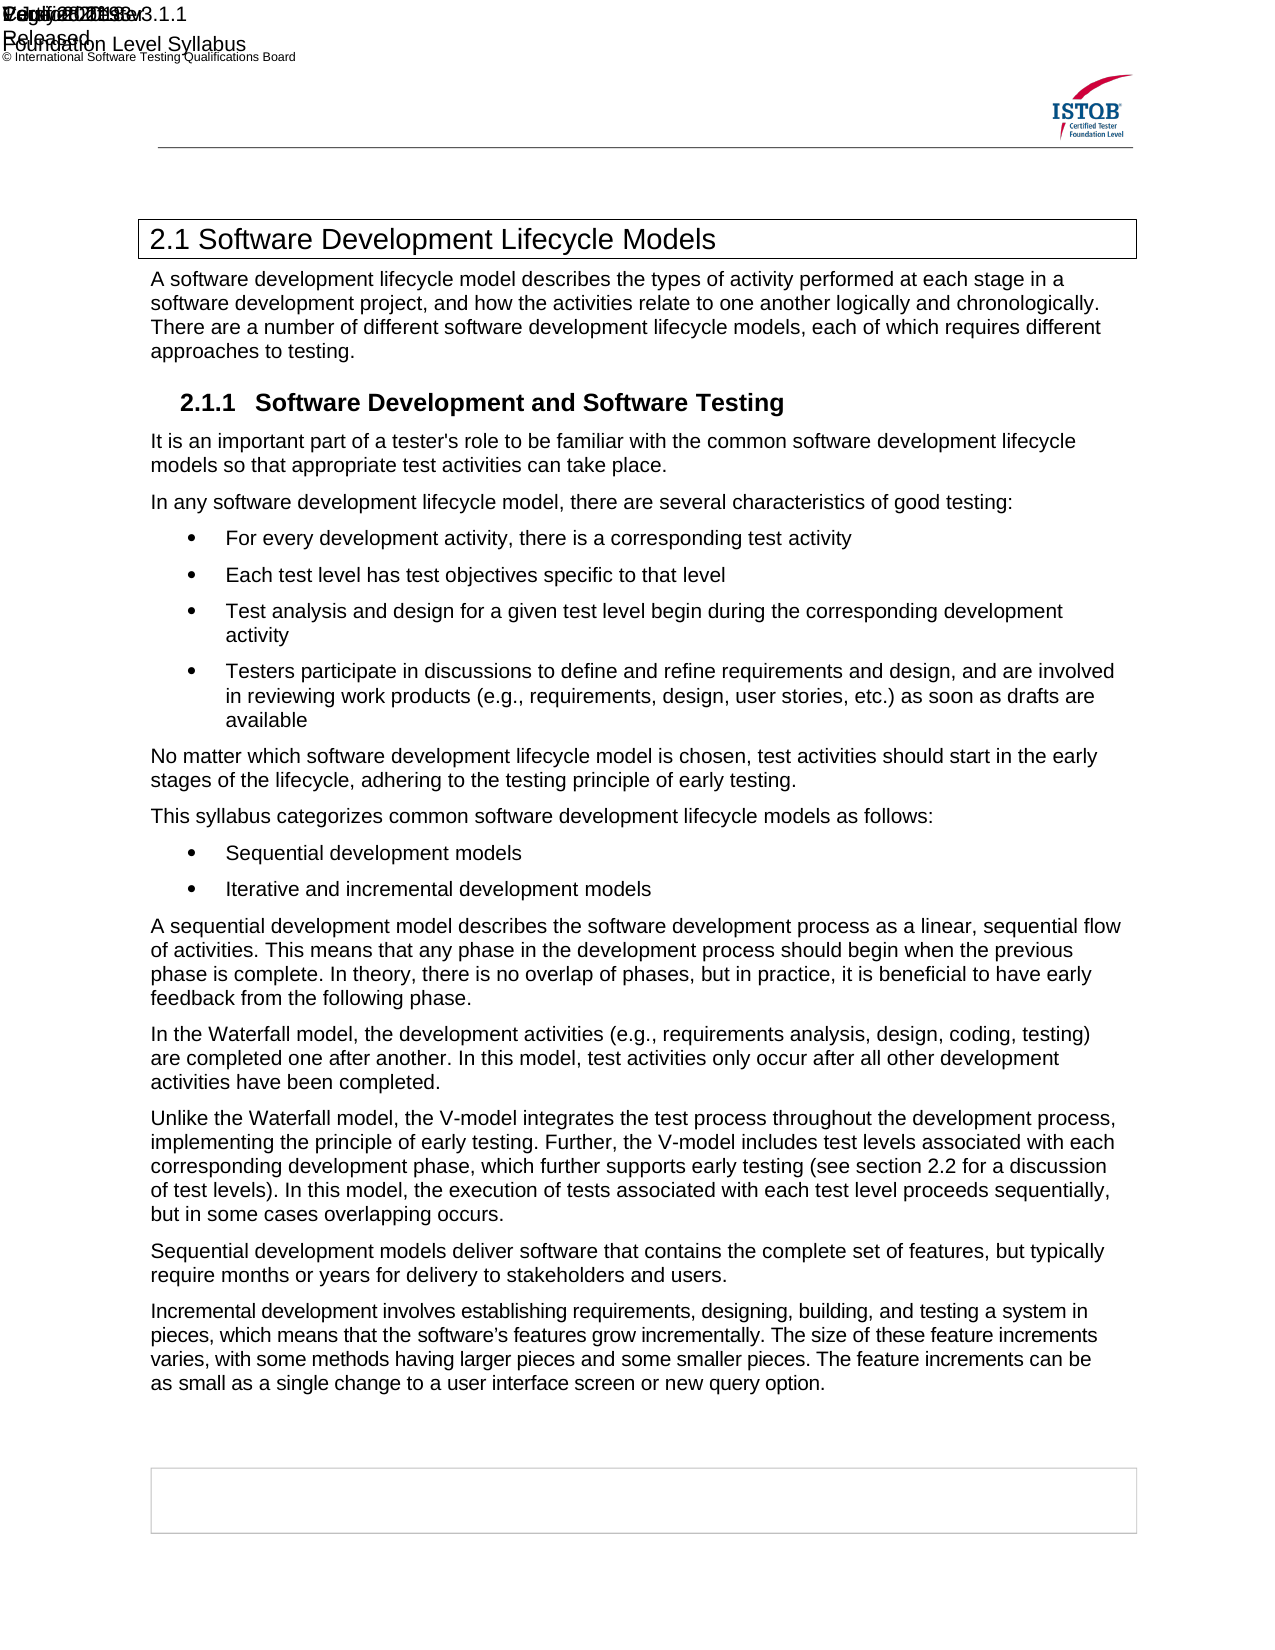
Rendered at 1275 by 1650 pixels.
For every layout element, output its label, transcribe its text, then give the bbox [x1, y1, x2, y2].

text It is an important part of a tester's role to be familiar with the common software development lifecycle models so that appropriate test activities can take place. [150, 429, 1079, 477]
text In the Waterfall model, the development activities (e.g., requirements analysis, design, coding, testing) are completed one after another. In this model, test activities only occur after all other development activities have been completed. [150, 1022, 1094, 1094]
text 2.1 Software Development Lifecycle Models [149, 222, 1137, 256]
list Sequential development models [188, 841, 1150, 865]
list For every development activity, there is a corresponding test activity [188, 526, 1150, 550]
text No matter which software development lifecycle model is chosen, test activities should start in the early stages of the lifecycle, adhering to the testing principle of early testing. [150, 744, 1101, 792]
text A sequential development model describes the software development process as a linear, sequential flow of activities. This means that any phase in the development process should begin when the previous phase is complete. In theory, there is no overlap of phases, but in practice, it is beneficial to have early feedback from the following phase. [150, 913, 1124, 1009]
subtitle Software Development and Software Testing [180, 388, 1150, 417]
text Sequential development models deliver software that contains the complete set of features, but typically require months or years for delivery to stakeholders and users. [150, 1238, 1108, 1286]
text In any software development lifecycle model, there are several characteristics of good testing: [150, 490, 1150, 514]
text Unlike the Waterfall model, the V-model integrates the test process throughout the development process, implementing the principle of early testing. Further, the V-model includes test levels associated with each corresponding development phase, which further supports early testing (see section 2.2 for a discussion of test levels). In this model, the execution of tests associated with each test level proceeds sequentially, but in some cases overlapping occurs. [150, 1106, 1119, 1226]
text Incremental development involves establishing requirements, designing, building, and testing a system in pieces, which means that the software’s features grow incrementally. The size of these feature increments varies, with some methods having larger pieces and some smaller pieces. The feature increments can be as small as a single change to a user interface screen or new query option. [150, 1299, 1109, 1395]
text This syllabus categorizes common software development lifecycle models as follows: [150, 804, 1150, 828]
text A software development lifecycle model describes the types of activity performed at each stage in a software development project, and how the activities relate to one another logically and chronologically. There are a number of different software development lifecycle models, each of which requires different approaches to testing. [150, 267, 1104, 363]
list Testers participate in discussions to define and refine requirements and design, and are involved in reviewing work products (e.g., requirements, design, user stories, etc.) as soon as drafts are available [188, 659, 1116, 731]
list Iterative and incremental development models [188, 877, 1150, 901]
picture [1036, 58, 1148, 161]
list Each test level has test objectives specific to that level [188, 563, 1150, 587]
list Test analysis and design for a given test level begin during the corresponding development activity [188, 599, 1064, 647]
